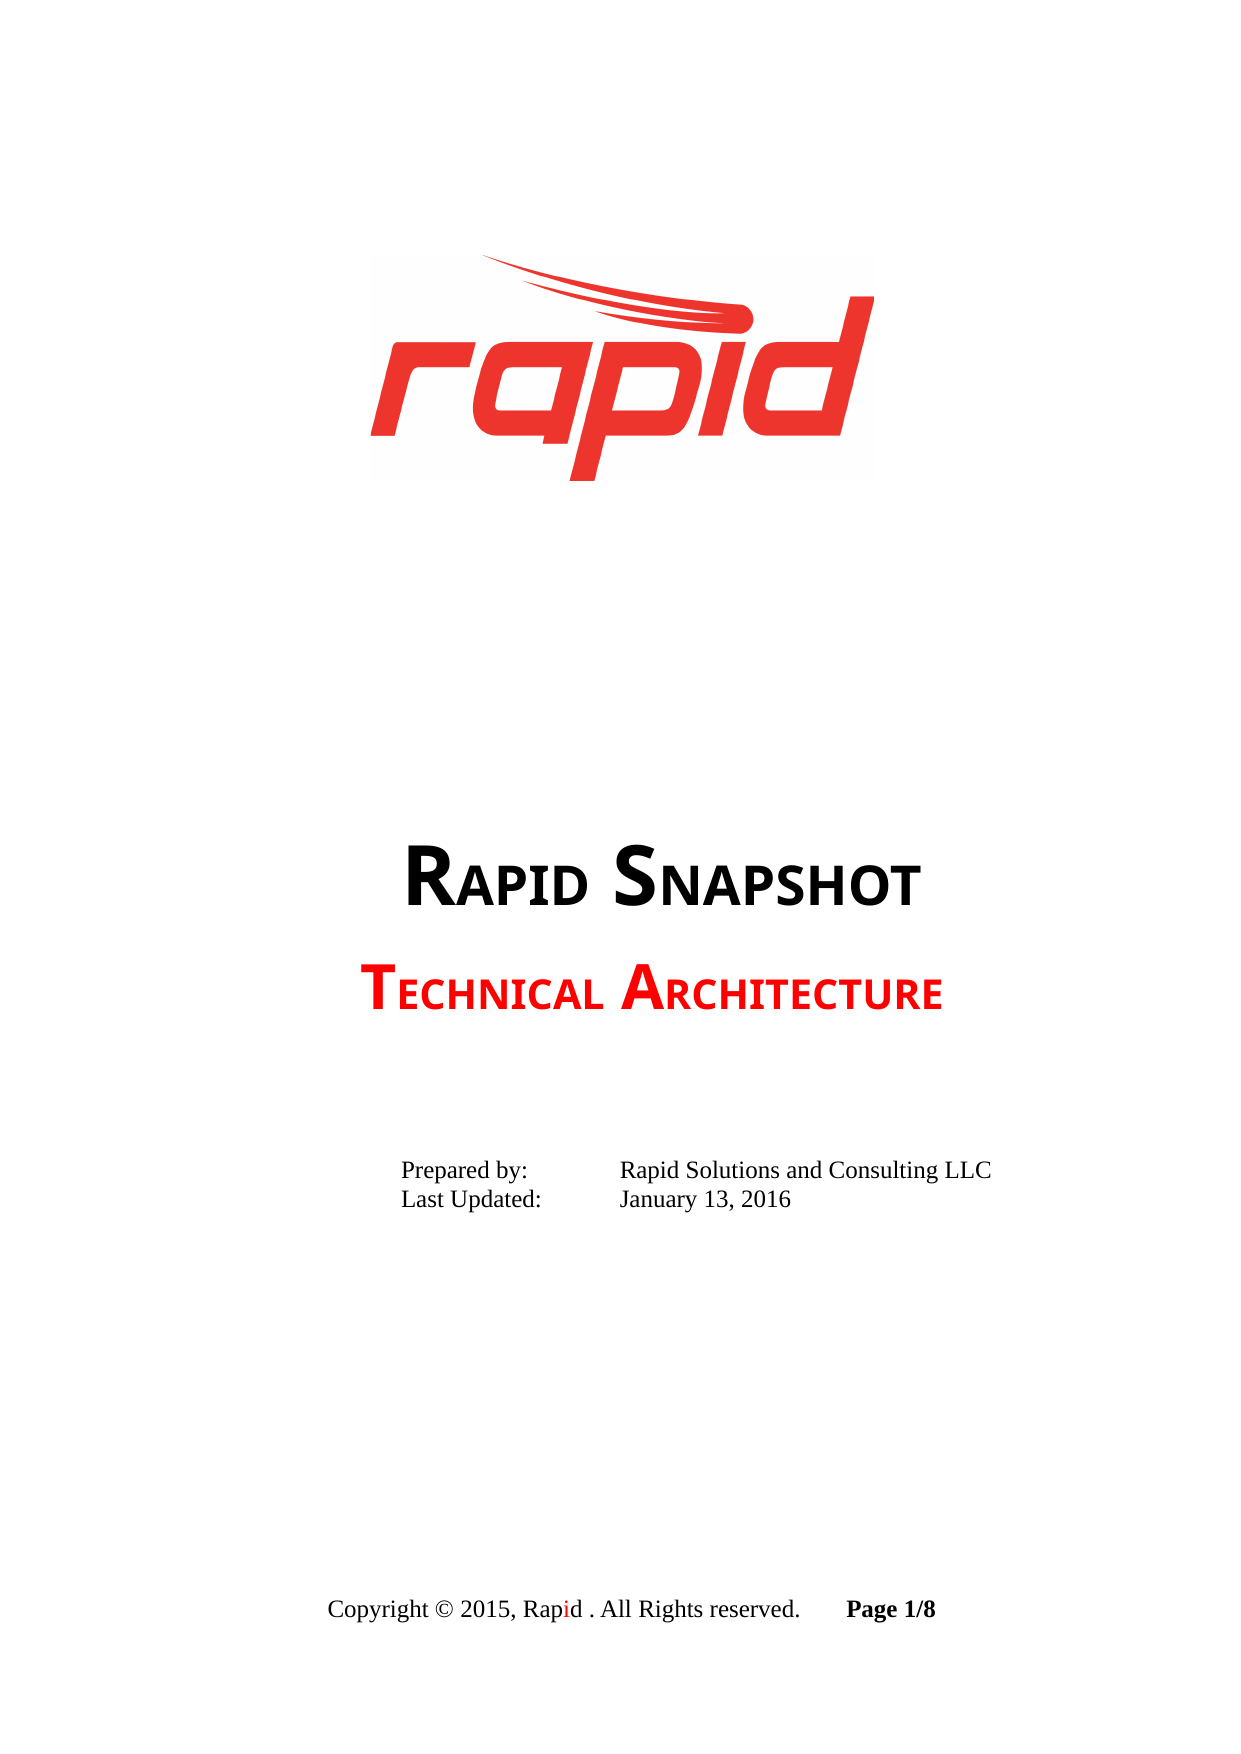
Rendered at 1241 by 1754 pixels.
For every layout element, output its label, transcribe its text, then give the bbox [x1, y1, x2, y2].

text Last Updated: January 13, 2016 [244, 1184, 1087, 1213]
title Rapid Snapshot [169, 816, 1012, 930]
title Technical Architecture [169, 942, 1012, 1027]
picture [370, 255, 874, 481]
text Prepared by: Rapid Solutions and Consulting LLC [319, 1155, 1087, 1184]
